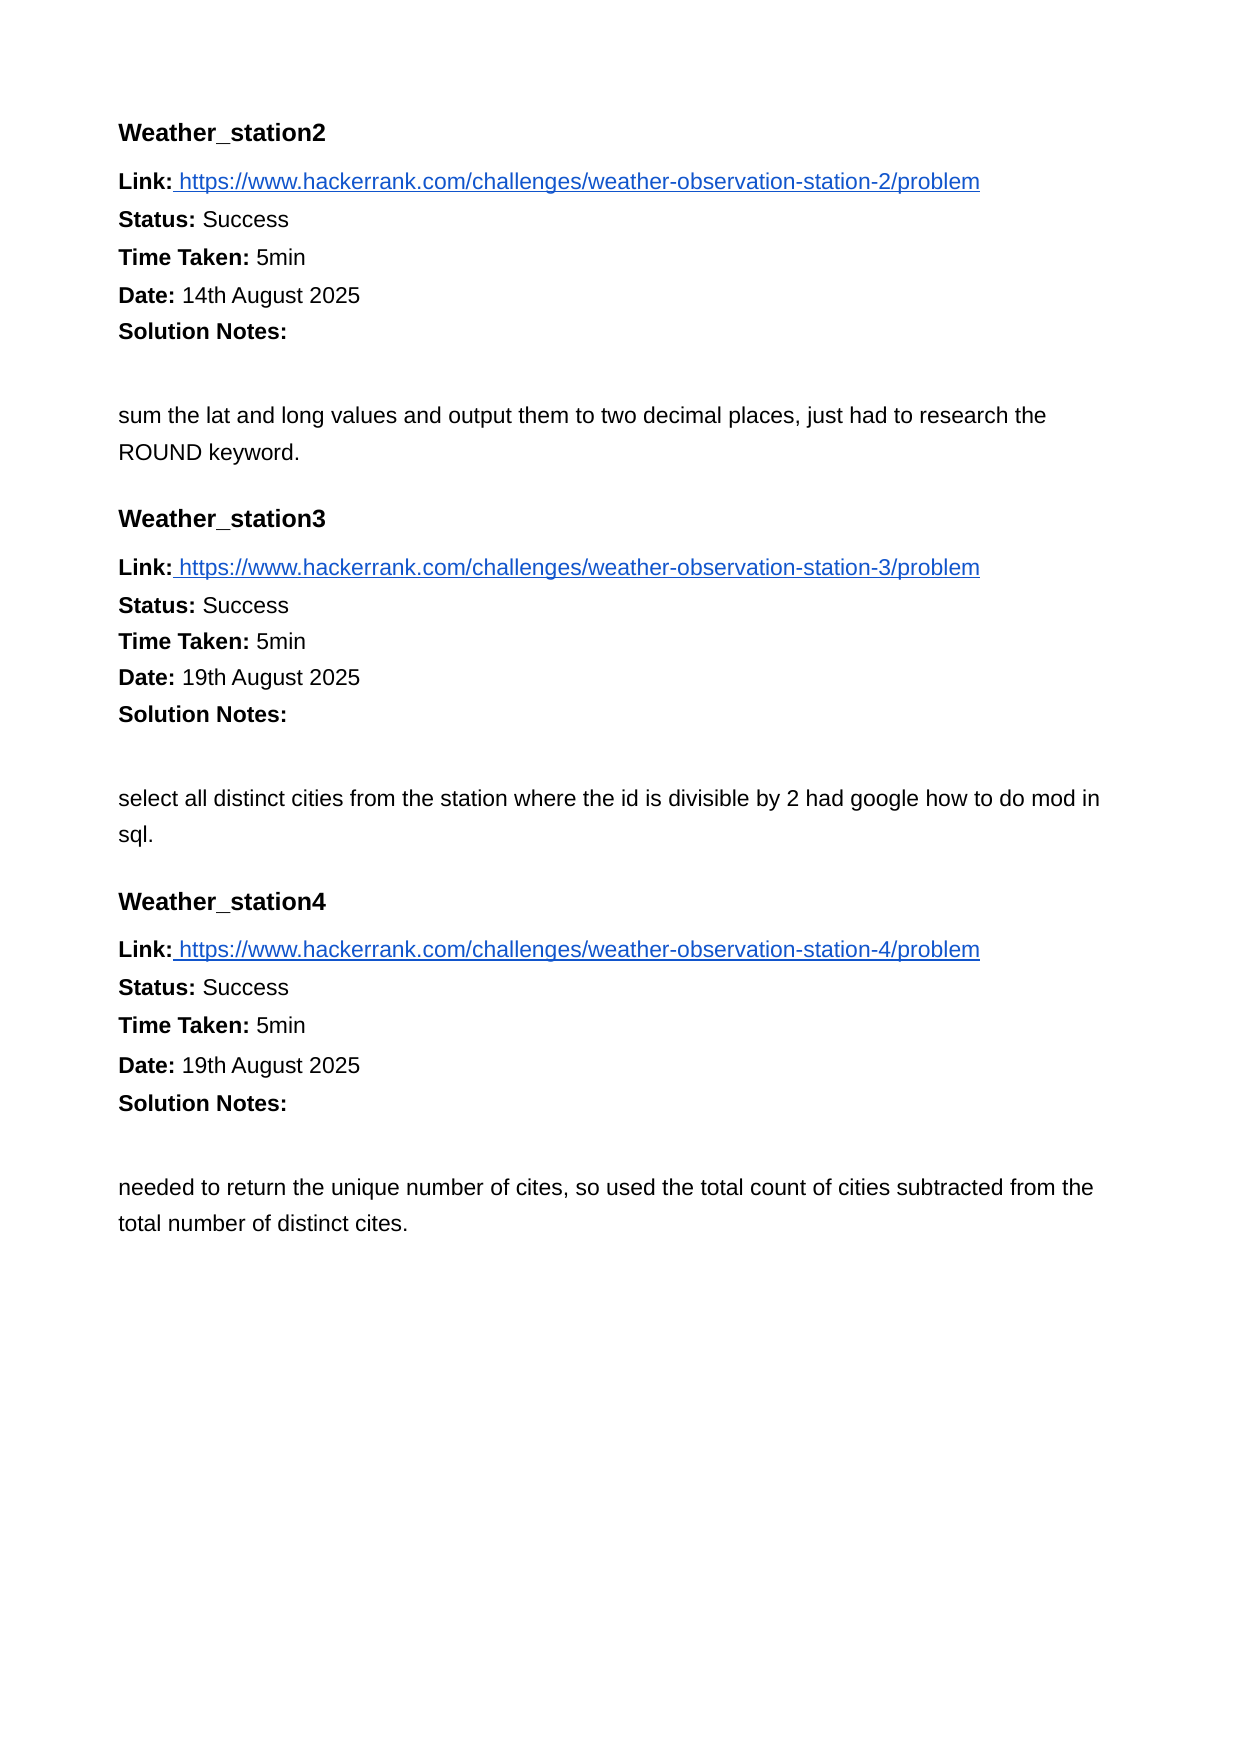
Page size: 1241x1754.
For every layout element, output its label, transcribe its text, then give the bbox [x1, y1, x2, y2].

text Status: Success [118, 592, 1122, 618]
subtitle Weather_station2 [118, 118, 1122, 147]
text Time Taken: 5min [118, 242, 1122, 271]
subtitle Weather_station3 [118, 504, 1122, 533]
text Link: https://www.hackerrank.com/challenges/weather-observation-station-4/problem [118, 934, 1122, 963]
text needed to return the unique number of cites, so used the total count of cities subtracted from the total number of distinct cites. [118, 1173, 1122, 1236]
text Date: 19th August 2025 [118, 664, 1122, 691]
text Solution Notes: [118, 1089, 1122, 1116]
text Time Taken: 5min [118, 628, 1122, 654]
text Date: 14th August 2025 [118, 282, 1122, 308]
text Solution Notes: [118, 318, 1122, 344]
text Time Taken: 5min [118, 1010, 1122, 1039]
text Status: Success [118, 974, 1122, 1000]
text Link: https://www.hackerrank.com/challenges/weather-observation-station-3/problem [118, 552, 1122, 581]
text Link: https://www.hackerrank.com/challenges/weather-observation-station-2/problem [118, 166, 1122, 195]
subtitle Weather_station4 [118, 887, 1122, 915]
text sum the lat and long values and output them to two decimal places, just had to research the ROUND keyword. [118, 402, 1122, 465]
text select all distinct cities from the station where the id is divisible by 2 had google how to do mod in sql. [118, 785, 1122, 847]
text Date: 19th August 2025 [118, 1050, 1122, 1079]
text Status: Success [118, 206, 1122, 232]
text Solution Notes: [118, 701, 1122, 727]
